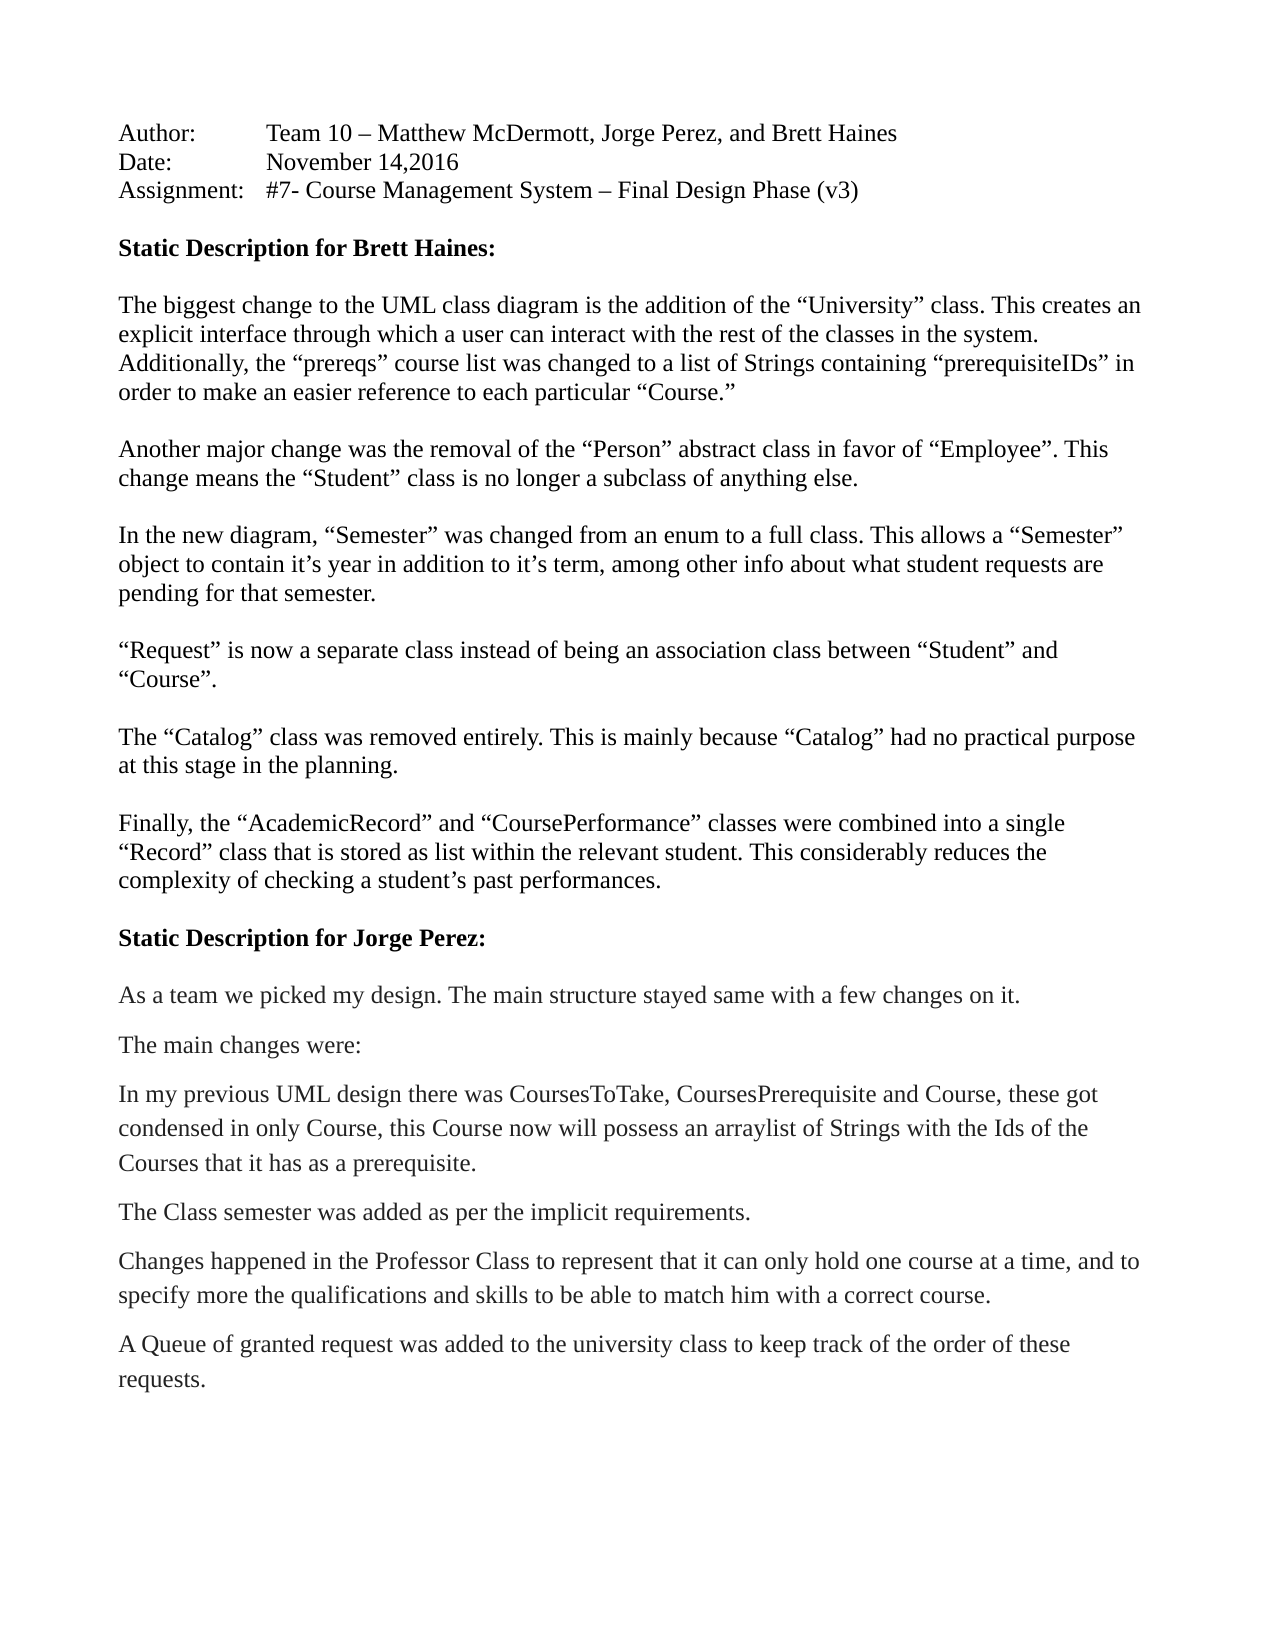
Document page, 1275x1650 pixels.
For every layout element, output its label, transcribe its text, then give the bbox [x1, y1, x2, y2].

text In my previous UML design there was CoursesToTake, CoursesPrerequisite and Course, these got condensed in only Course, this Course now will possess an arraylist of Strings with the Ids of the Courses that it has as a prerequisite. [118, 1079, 1157, 1176]
text “Request” is now a separate class instead of being an association class between “Student” and “Course”. [118, 636, 1157, 693]
text Finally, the “AcademicRecord” and “CoursePerformance” classes were combined into a single “Record” class that is stored as list within the relevant student. This considerably reduces the complexity of checking a student’s past performances. [118, 808, 1157, 894]
text Static Description for Jorge Perez: [118, 923, 1157, 952]
text The “Catalog” class was removed entirely. This is mainly because “Catalog” had no practical purpose at this stage in the planning. [118, 722, 1157, 779]
text Author: Team 10 – Matthew McDermott, Jorge Perez, and Brett Haines [118, 118, 1157, 147]
text In the new diagram, “Semester” was changed from an enum to a full class. This allows a “Semester” object to contain it’s year in addition to it’s term, among other info about what student requests are pending for that semester. [118, 521, 1157, 607]
text Assignment: #7- Course Management System – Final Design Phase (v3) [118, 176, 1157, 204]
text Changes happened in the Professor Class to represent that it can only hold one course at a time, and to specify more the qualifications and skills to be able to match him with a correct course. [118, 1246, 1157, 1309]
text Static Description for Brett Haines: [118, 233, 1157, 262]
text Another major change was the removal of the “Person” abstract class in favor of “Employee”. This change means the “Student” class is no longer a subclass of anything else. [118, 434, 1157, 492]
text The biggest change to the UML class diagram is the addition of the “University” class. This creates an explicit interface through which a user can interact with the rest of the classes in the system. Additionally, the “prereqs” course list was changed to a list of Strings containing “prerequisiteIDs” in order to make an easier reference to each particular “Course.” [118, 291, 1157, 406]
text Date: November 14,2016 [118, 147, 1157, 176]
text A Queue of granted request was added to the university class to keep track of the order of these requests. [118, 1329, 1157, 1393]
text The Class semester was added as per the implicit requirements. [118, 1197, 1157, 1226]
text As a team we picked my design. The main structure stayed same with a few changes on it. [118, 981, 1157, 1009]
text The main changes were: [118, 1030, 1157, 1058]
